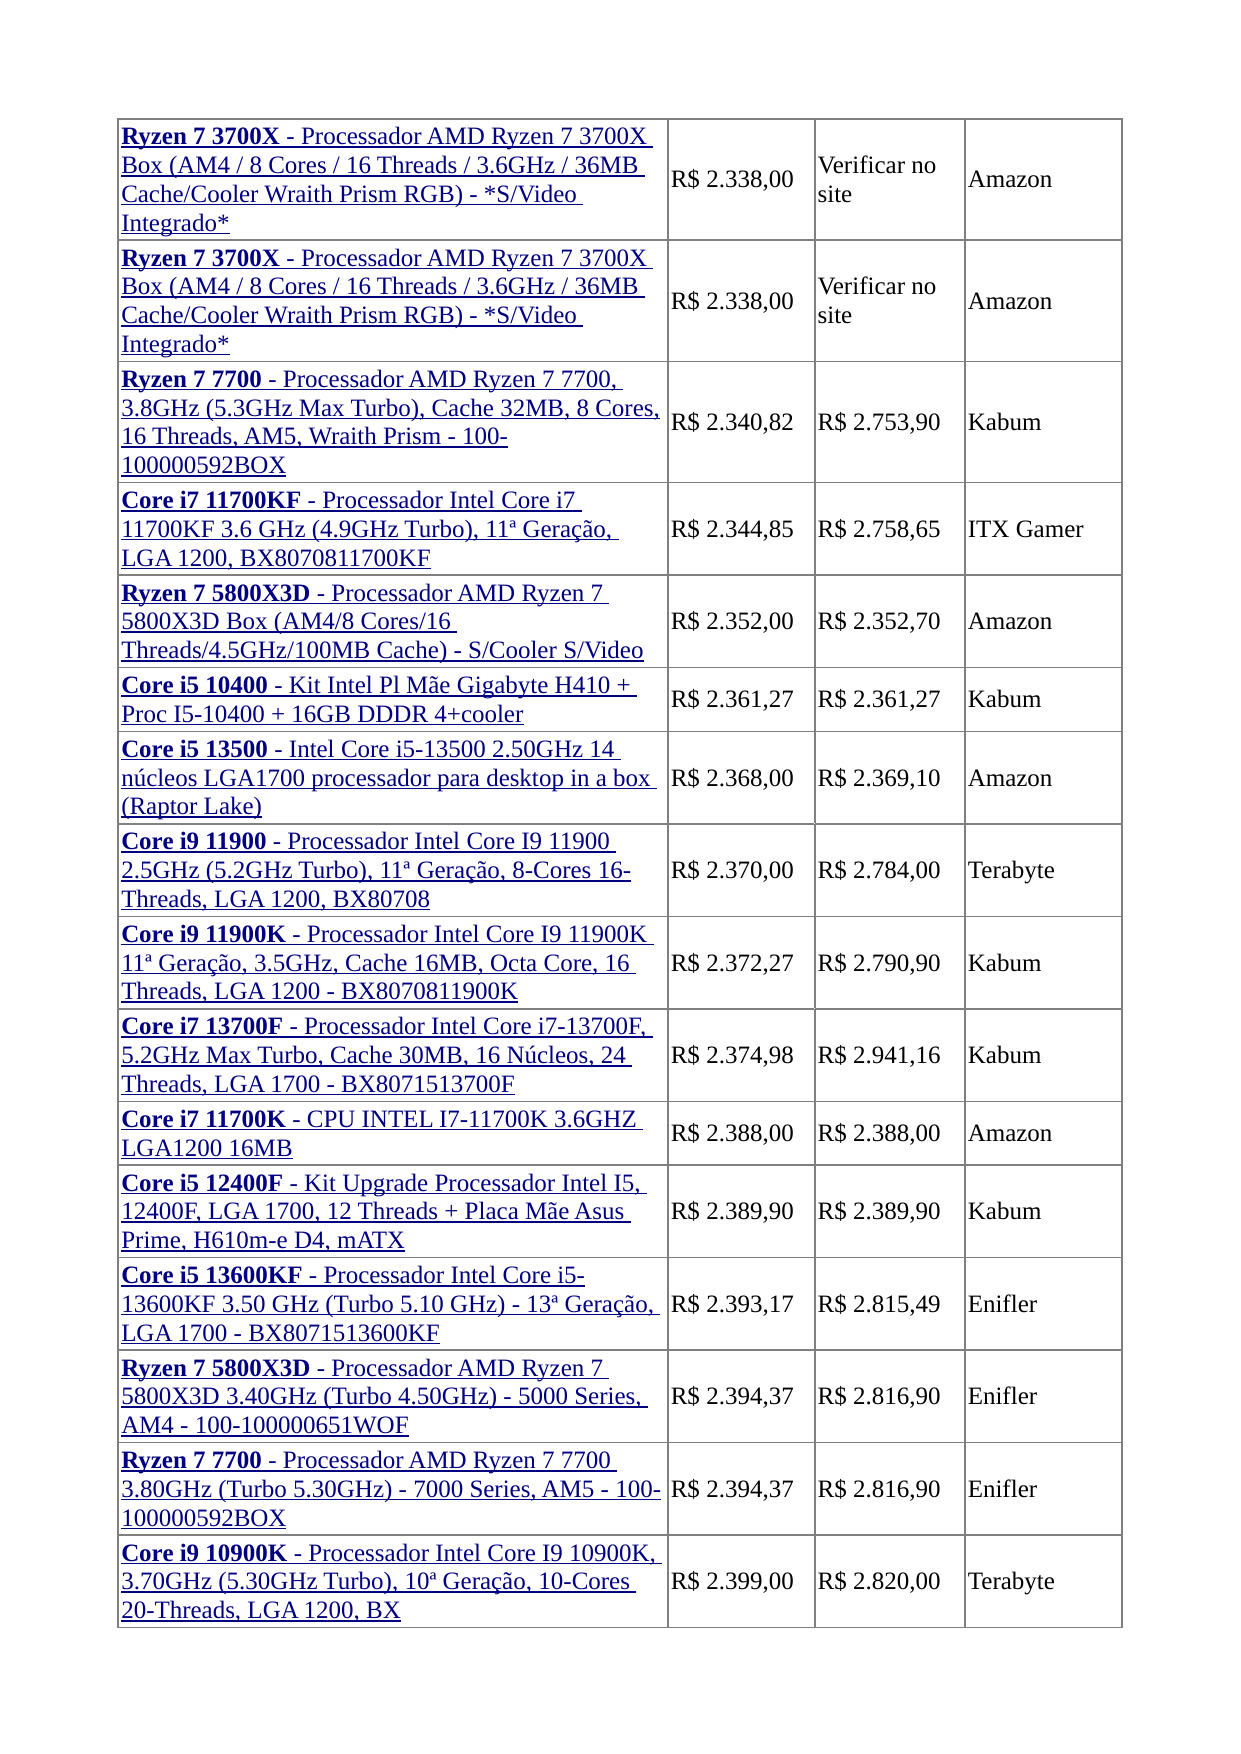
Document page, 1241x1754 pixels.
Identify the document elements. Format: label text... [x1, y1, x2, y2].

table_cell Core i5 10400 - Kit Intel Pl Mãe Gigabyte H410 + Proc I5-10400 + 16GB DDDR 4+cooler [119, 668, 667, 731]
table_cell R$ 2.790,90 [816, 917, 964, 1008]
table_cell R$ 2.361,27 [669, 668, 814, 731]
table_cell R$ 2.394,37 [669, 1443, 814, 1534]
table_cell R$ 2.370,00 [669, 825, 814, 916]
table_cell R$ 2.369,10 [816, 732, 964, 823]
table_cell Kabum [966, 1010, 1121, 1101]
table_cell Amazon [966, 1102, 1121, 1164]
table_cell Core i9 11900 - Processador Intel Core I9 11900 2.5GHz (5.2GHz Turbo), 11ª Geração, 8-Cores 16-Threads, LGA 1200, BX80708 [119, 825, 667, 916]
table_cell R$ 2.394,37 [669, 1351, 814, 1442]
table_cell R$ 2.393,17 [669, 1258, 814, 1349]
table_cell R$ 2.816,90 [816, 1351, 964, 1442]
table_cell R$ 2.338,00 [669, 120, 814, 239]
table_cell Amazon [966, 241, 1121, 361]
table_cell Core i9 11900K - Processador Intel Core I9 11900K 11ª Geração, 3.5GHz, Cache 16MB, Octa Core, 16 Threads, LGA 1200 - BX8070811900K [119, 917, 667, 1008]
table_cell R$ 2.815,49 [816, 1258, 964, 1349]
table_cell R$ 2.389,90 [816, 1166, 964, 1257]
table_cell Ryzen 7 3700X - Processador AMD Ryzen 7 3700X Box (AM4 / 8 Cores / 16 Threads / 3.6GHz / 36MB Cache/Cooler Wraith Prism RGB) - *S/Video Integrado* [119, 120, 667, 239]
table_cell Terabyte [966, 1536, 1121, 1627]
table_cell Core i5 12400F - Kit Upgrade Processador Intel I5, 12400F, LGA 1700, 12 Threads + Placa Mãe Asus Prime, H610m-e D4, mATX [119, 1166, 667, 1257]
table_cell Core i5 13600KF - Processador Intel Core i5-13600KF 3.50 GHz (Turbo 5.10 GHz) - 13ª Geração, LGA 1700 - BX8071513600KF [119, 1258, 667, 1349]
table_cell Amazon [966, 576, 1121, 667]
table_cell Verificar no site [816, 120, 964, 239]
table_cell R$ 2.338,00 [669, 241, 814, 361]
table_cell Amazon [966, 120, 1121, 239]
table_cell R$ 2.352,00 [669, 576, 814, 667]
table_cell R$ 2.388,00 [816, 1102, 964, 1164]
table_cell Enifler [966, 1443, 1121, 1534]
table_cell Ryzen 7 7700 - Processador AMD Ryzen 7 7700, 3.8GHz (5.3GHz Max Turbo), Cache 32MB, 8 Cores, 16 Threads, AM5, Wraith Prism - 100-100000592BOX [119, 362, 667, 482]
table_cell R$ 2.389,90 [669, 1166, 814, 1257]
table_cell R$ 2.388,00 [669, 1102, 814, 1164]
table_cell ITX Gamer [966, 483, 1121, 574]
table_cell R$ 2.399,00 [669, 1536, 814, 1627]
table_cell Enifler [966, 1258, 1121, 1349]
table_cell R$ 2.820,00 [816, 1536, 964, 1627]
table_cell R$ 2.340,82 [669, 362, 814, 482]
table_cell Ryzen 7 5800X3D - Processador AMD Ryzen 7 5800X3D Box (AM4/8 Cores/16 Threads/4.5GHz/100MB Cache) - S/Cooler S/Video [119, 576, 667, 667]
table_cell Kabum [966, 668, 1121, 731]
table_cell R$ 2.344,85 [669, 483, 814, 574]
table_cell R$ 2.753,90 [816, 362, 964, 482]
table_cell Verificar no site [816, 241, 964, 361]
table_cell Core i9 10900K - Processador Intel Core I9 10900K, 3.70GHz (5.30GHz Turbo), 10ª Geração, 10-Cores 20-Threads, LGA 1200, BX [119, 1536, 667, 1627]
table_cell Core i7 11700K - CPU INTEL I7-11700K 3.6GHZ LGA1200 16MB [119, 1102, 667, 1164]
table_cell Ryzen 7 3700X - Processador AMD Ryzen 7 3700X Box (AM4 / 8 Cores / 16 Threads / 3.6GHz / 36MB Cache/Cooler Wraith Prism RGB) - *S/Video Integrado* [119, 241, 667, 361]
table_cell Kabum [966, 917, 1121, 1008]
table_cell Kabum [966, 1166, 1121, 1257]
table_cell Core i7 11700KF - Processador Intel Core i7 11700KF 3.6 GHz (4.9GHz Turbo), 11ª Geração, LGA 1200, BX8070811700KF [119, 483, 667, 574]
table_cell R$ 2.784,00 [816, 825, 964, 916]
table_cell Amazon [966, 732, 1121, 823]
table_cell Kabum [966, 362, 1121, 482]
table_cell Core i5 13500 - Intel Core i5-13500 2.50GHz 14 núcleos LGA1700 processador para desktop in a box (Raptor Lake) [119, 732, 667, 823]
table_cell Ryzen 7 7700 - Processador AMD Ryzen 7 7700 3.80GHz (Turbo 5.30GHz) - 7000 Series, AM5 - 100-100000592BOX [119, 1443, 667, 1534]
table_cell R$ 2.374,98 [669, 1010, 814, 1101]
table_cell Ryzen 7 5800X3D - Processador AMD Ryzen 7 5800X3D 3.40GHz (Turbo 4.50GHz) - 5000 Series, AM4 - 100-100000651WOF [119, 1351, 667, 1442]
table_cell Core i7 13700F - Processador Intel Core i7-13700F, 5.2GHz Max Turbo, Cache 30MB, 16 Núcleos, 24 Threads, LGA 1700 - BX8071513700F [119, 1010, 667, 1101]
table_cell Terabyte [966, 825, 1121, 916]
table_cell R$ 2.361,27 [816, 668, 964, 731]
table_cell R$ 2.368,00 [669, 732, 814, 823]
table_cell R$ 2.372,27 [669, 917, 814, 1008]
table_cell Enifler [966, 1351, 1121, 1442]
table_cell R$ 2.941,16 [816, 1010, 964, 1101]
table_cell R$ 2.758,65 [816, 483, 964, 574]
table_cell R$ 2.352,70 [816, 576, 964, 667]
table_cell R$ 2.816,90 [816, 1443, 964, 1534]
